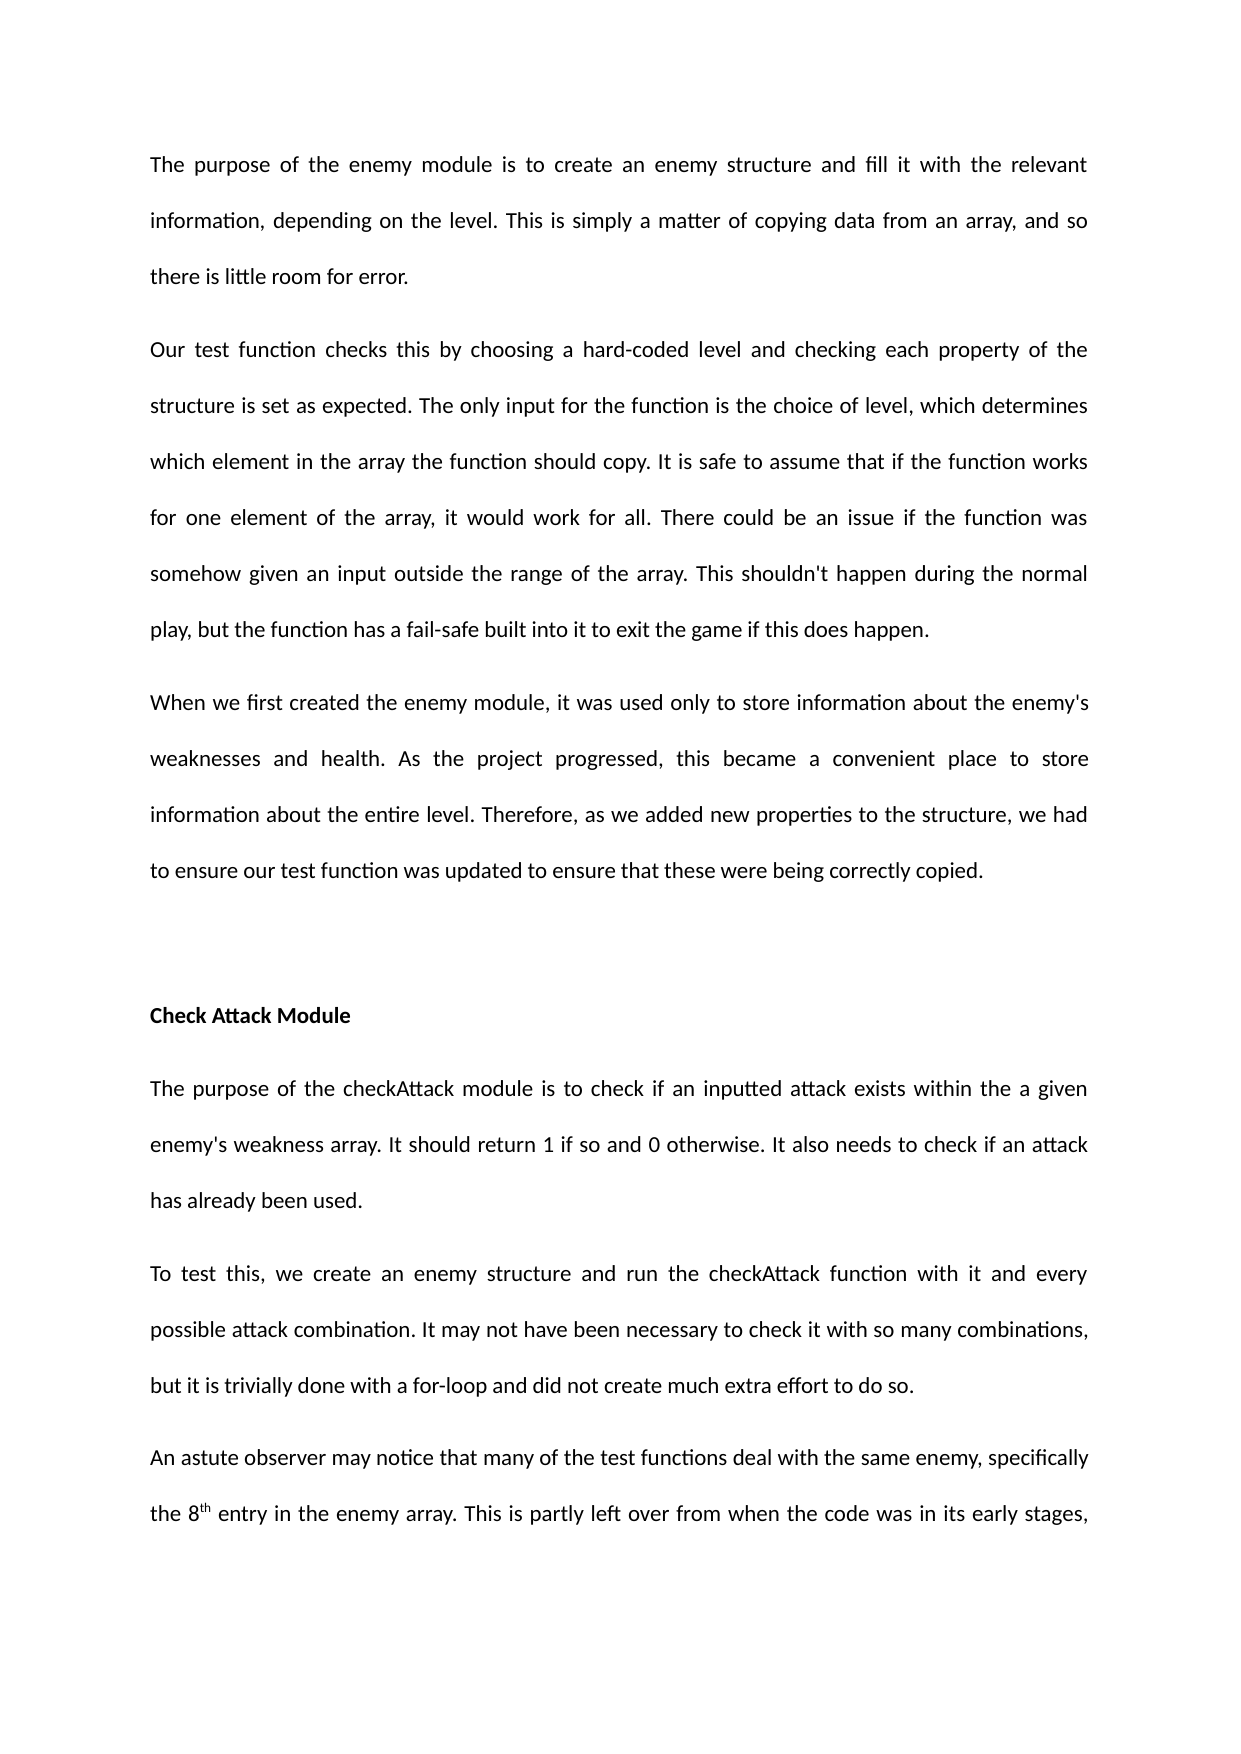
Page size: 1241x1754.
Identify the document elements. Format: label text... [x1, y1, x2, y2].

text When we first created the enemy module, it was used only to store information about the enemy's weaknesses and health. As the project progressed, this became a convenient place to store information about the entire level. Therefore, as we added new properties to the structure, we had to ensure our test function was updated to ensure that these were being correctly copied. [150, 688, 1090, 884]
text Our test function checks this by choosing a hard-coded level and checking each property of the structure is set as expected. The only input for the function is the choice of level, which determines which element in the array the function should copy. It is safe to assume that if the function works for one element of the array, it would work for all. There could be an issue if the function was somehow given an input outside the range of the array. This shouldn't happen during the normal play, but the function has a fail-safe built into it to exit the game if this does happen. [150, 335, 1090, 643]
text The purpose of the checkAttack module is to check if an inputted attack exists within the a given enemy's weakness array. It should return 1 if so and 0 otherwise. It also needs to check if an attack has already been used. [150, 1074, 1090, 1214]
text An astute observer may notice that many of the test functions deal with the same enemy, specifically the 8th entry in the enemy array. This is partly left over from when the code was in its early stages, [150, 1443, 1090, 1528]
text The purpose of the enemy module is to create an enemy structure and fill it with the relevant information, depending on the level. This is simply a matter of copying data from an array, and so there is little room for error. [150, 150, 1090, 290]
text To test this, we create an enemy structure and run the checkAttack function with it and every possible attack combination. It may not have been necessary to check it with so many combinations, but it is trivially done with a for-loop and did not create much extra effort to do so. [150, 1259, 1090, 1399]
text Check Attack Module [150, 1001, 1090, 1029]
